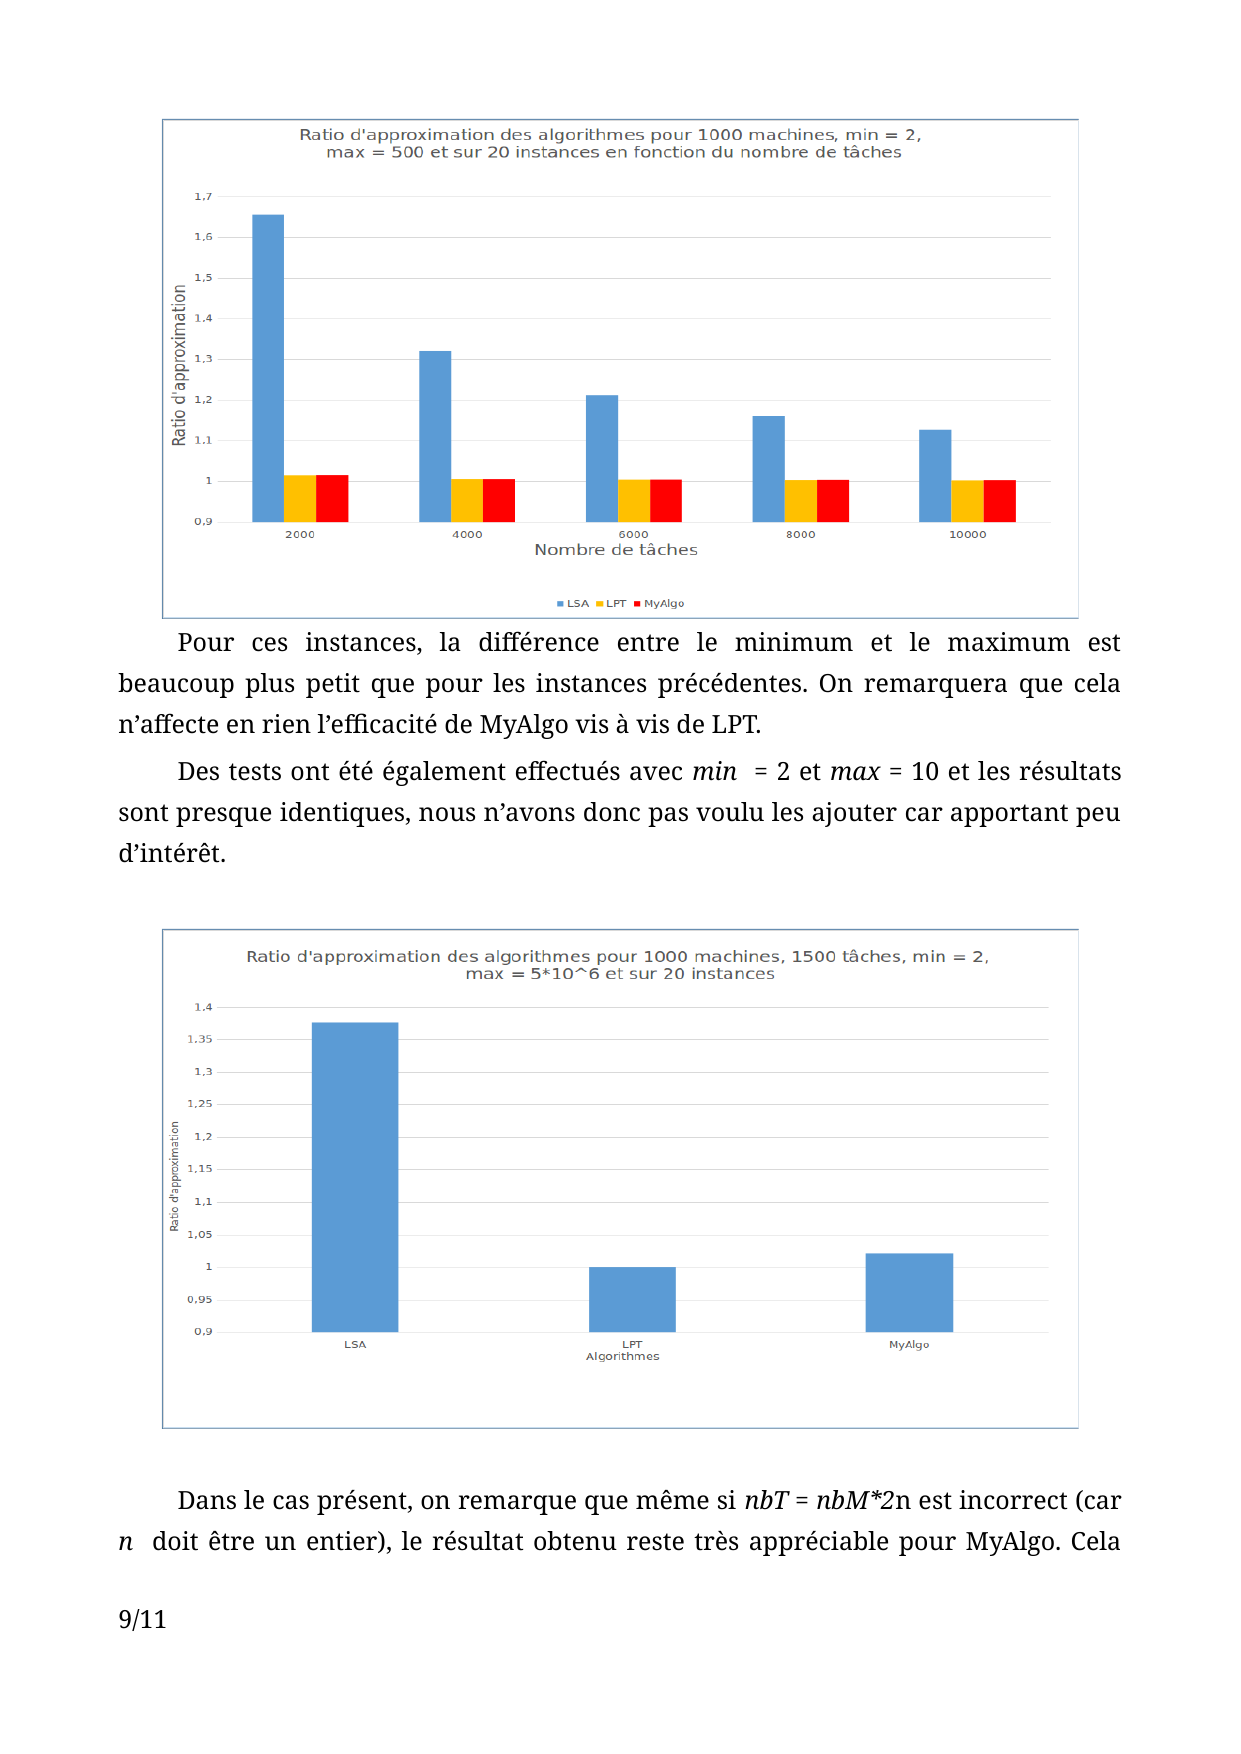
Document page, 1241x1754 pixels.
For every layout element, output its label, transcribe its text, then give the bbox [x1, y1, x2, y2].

picture [161, 928, 1079, 1429]
text Dans le cas présent, on remarque que même si nbT = nbM*2n est incorrect (car n doit être un entier), le résultat obtenu reste très appréciable pour MyAlgo. Cela [118, 1482, 1122, 1557]
text Des tests ont été également effectués avec min = 2 et max = 10 et les résultats sont presque identiques, nous n’avons donc pas voulu les ajouter car apportant peu d’intérêt. [118, 753, 1122, 869]
picture [161, 118, 1079, 619]
text Pour ces instances, la différence entre le minimum et le maximum est beaucoup plus petit que pour les instances précédentes. On remarquera que cela n’affecte en rien l’efficacité de MyAlgo vis à vis de LPT. [118, 118, 1122, 741]
